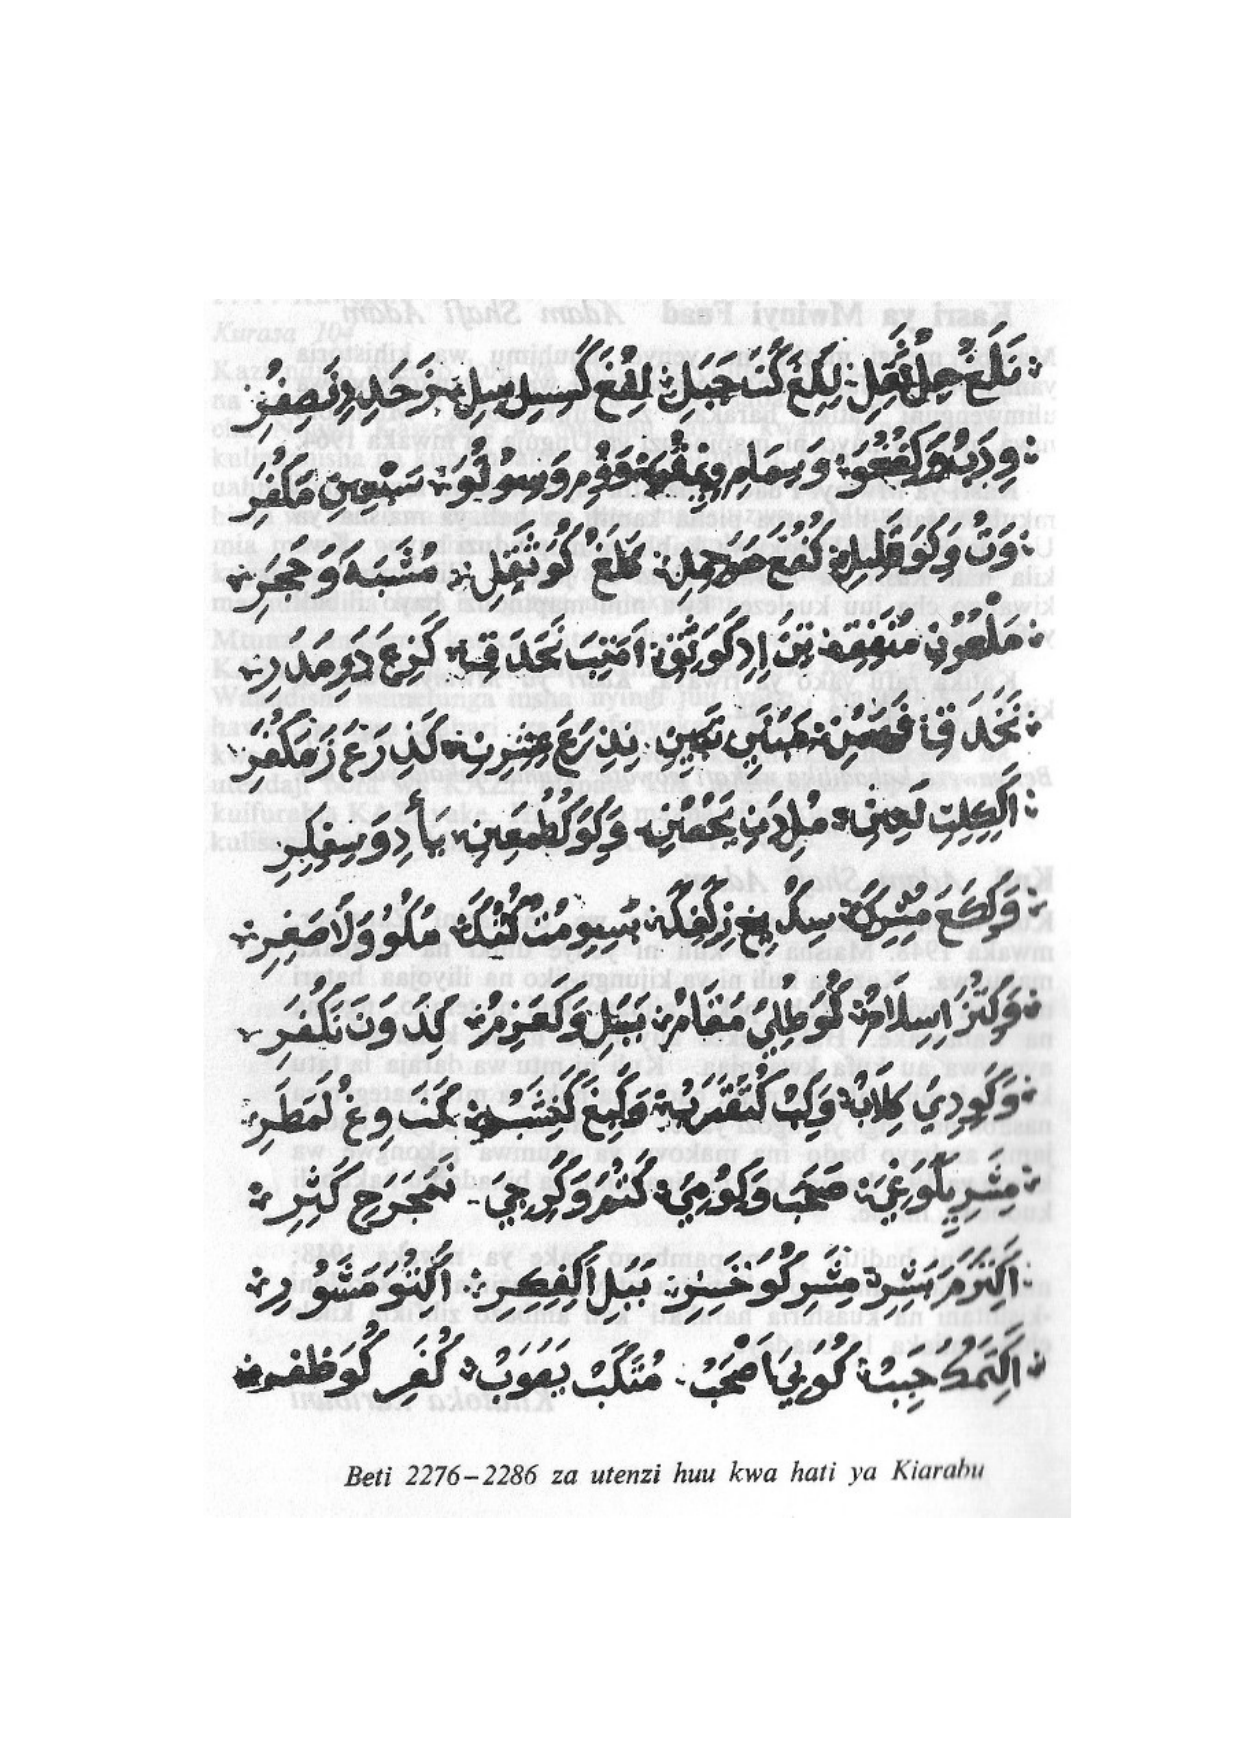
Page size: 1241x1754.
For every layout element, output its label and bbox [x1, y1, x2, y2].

picture [203, 299, 1072, 1518]
